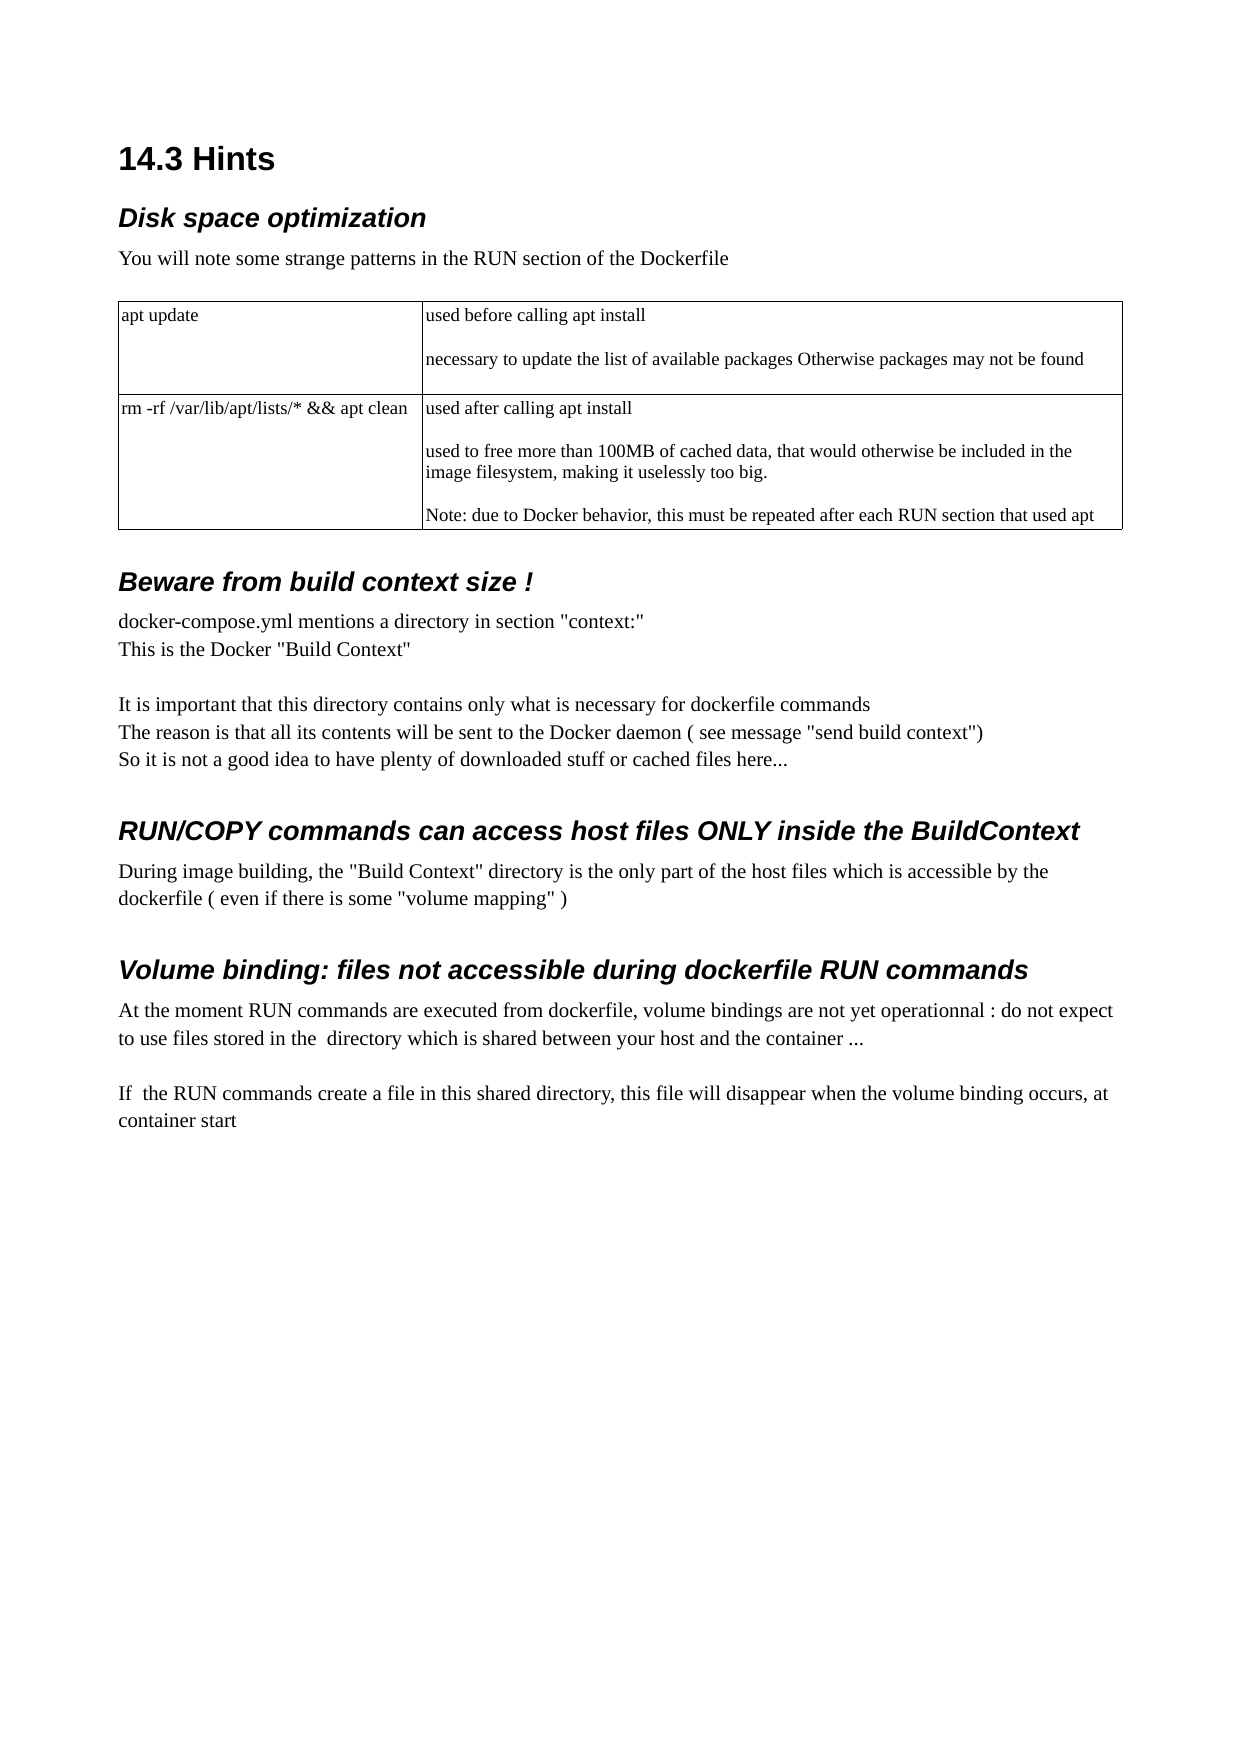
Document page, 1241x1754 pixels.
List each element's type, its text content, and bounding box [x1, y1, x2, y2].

subtitle Volume binding: files not accessible during dockerfile RUN commands [118, 954, 1122, 985]
text If the RUN commands create a file in this shared directory, this file will disappear when the volume binding occurs, at container start [118, 1081, 1122, 1132]
subtitle Disk space optimization [118, 202, 1122, 234]
text At the moment RUN commands are executed from dockerfile, volume bindings are not yet operationnal : do not expect to use files stored in the directory which is shared between your host and the container ... [118, 998, 1122, 1049]
subtitle Hints [118, 139, 1122, 177]
subtitle Beware from build context size ! [118, 566, 1122, 597]
text During image building, the "Build Context" directory is the only part of the host files which is accessible by the dockerfile ( even if there is some "volume mapping" ) [118, 859, 1122, 910]
table_header used before calling apt install necessary to update the list of available packages Otherwise packages may not be found [423, 302, 1122, 393]
text docker-compose.yml mentions a directory in section "context:" [118, 609, 1122, 633]
text The reason is that all its contents will be sent to the Docker daemon ( see message "send build context") [118, 720, 1122, 744]
subtitle RUN/COPY commands can access host files ONLY inside the BuildContext [118, 815, 1122, 846]
text This is the Docker "Build Context" [118, 637, 1122, 661]
table_cell rm -rf /var/lib/apt/lists/* && apt clean [119, 395, 422, 529]
text It is important that this directory contains only what is necessary for dockerfile commands [118, 692, 1122, 716]
table_header apt update [119, 302, 422, 393]
text So it is not a good idea to have plenty of downloaded stuff or cached files here... [118, 747, 1122, 771]
table_cell used after calling apt install used to free more than 100MB of cached data, that would otherwise be included in the image filesystem, making it uselessly too big. Note: due to Docker behavior, this must be repeated after each RUN section that used apt [423, 395, 1122, 529]
text You will note some strange patterns in the RUN section of the Dockerfile [118, 246, 1122, 270]
